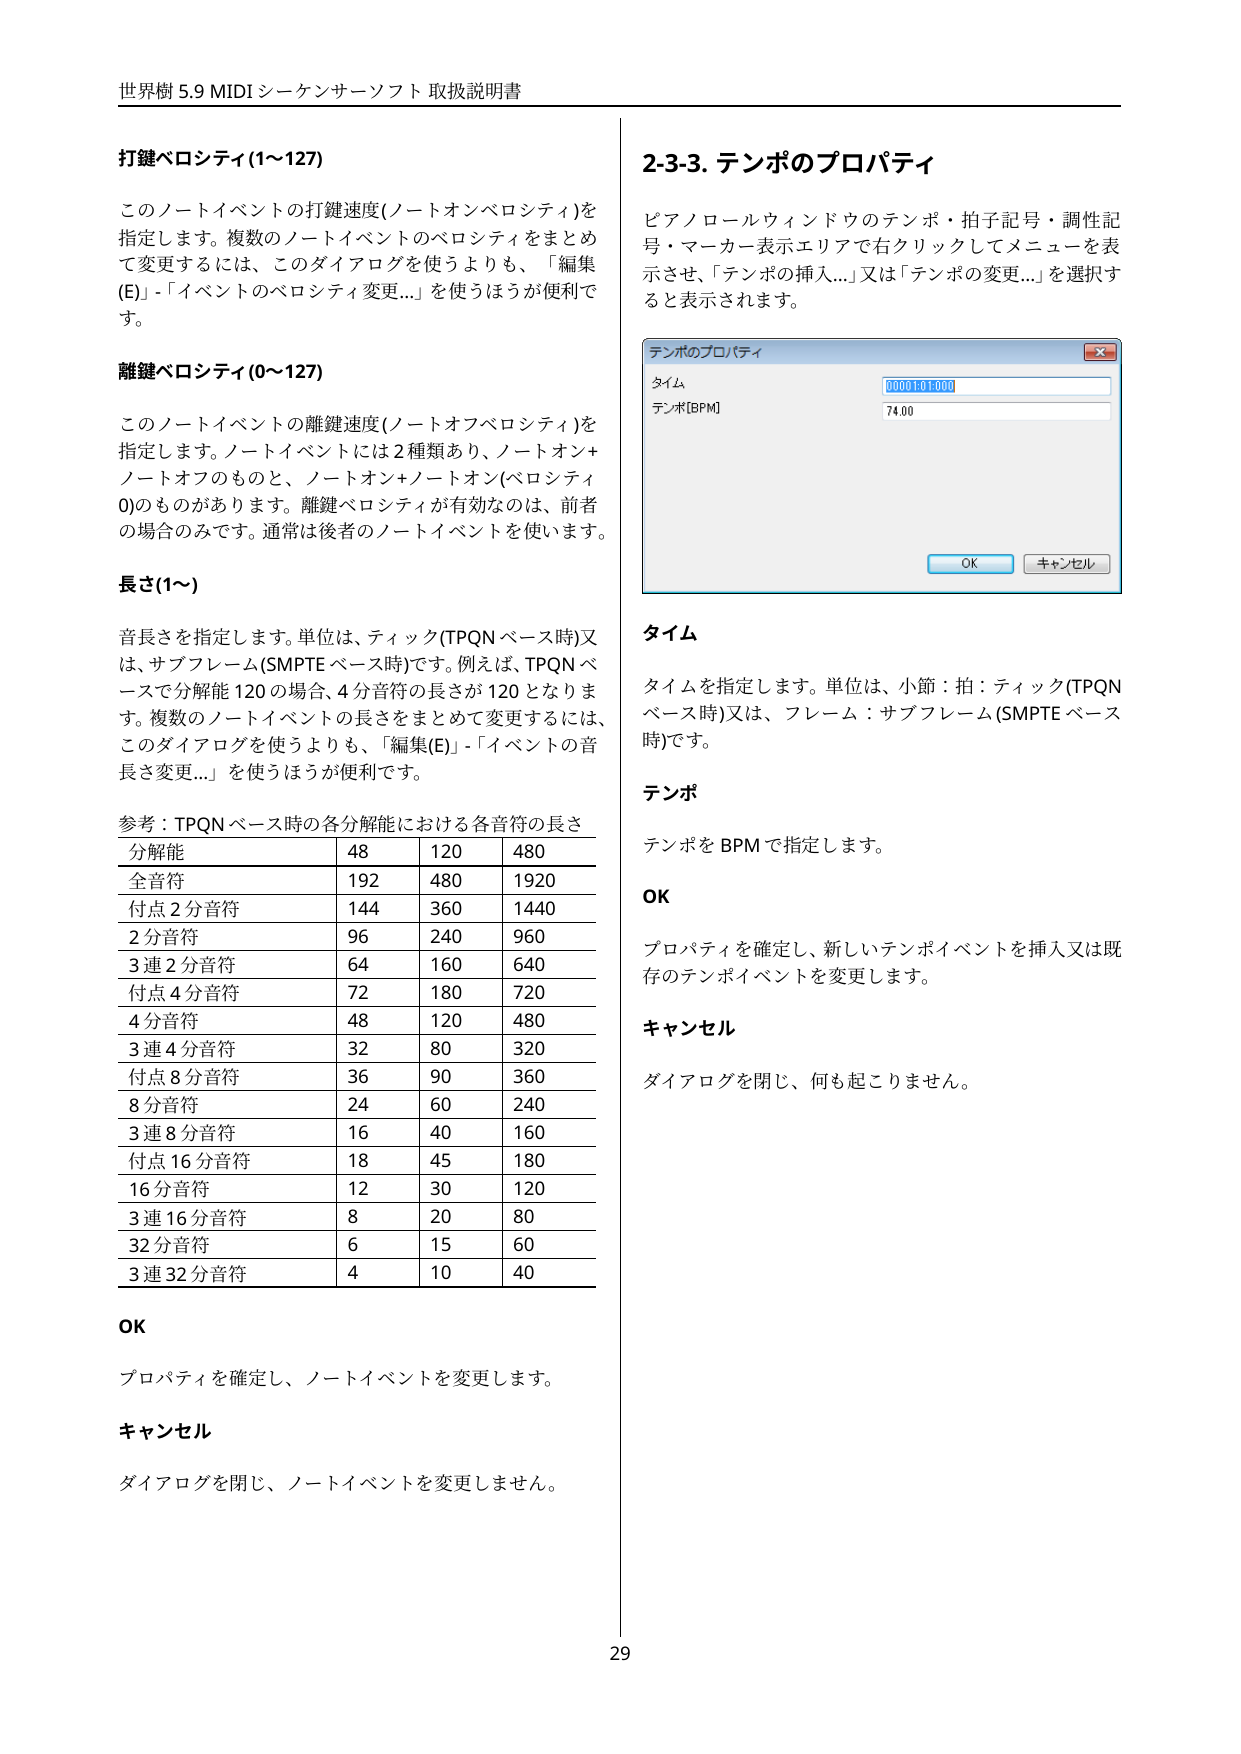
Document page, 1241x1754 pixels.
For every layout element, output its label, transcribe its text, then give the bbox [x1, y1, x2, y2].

table_cell 480 [503, 1007, 596, 1034]
table_cell 8分音符 [118, 1091, 336, 1118]
table_cell 90 [420, 1063, 502, 1090]
subtitle 2-3-3. テンポのプロパティ [642, 144, 1122, 180]
table_cell 240 [420, 923, 502, 950]
text キャンセル [118, 1416, 598, 1444]
text 音長さを指定します。単位は、ティック(TPQNベース時)又は、サブフレーム(SMPTEベース時)です。例えば、TPQNベースで分解能120の場合、4分音符の長さが120となります。複数のノートイベントの長さをまとめて変更するには、このダイアログを使うよりも、「編集(E)」-「イベントの音長さ変更...」を使うほうが便利です。 [118, 623, 598, 784]
table_header 48 [337, 838, 419, 865]
table_cell 36 [337, 1063, 419, 1090]
table_cell 10 [420, 1259, 502, 1286]
table_cell 32 [337, 1035, 419, 1062]
table_cell 480 [420, 867, 502, 894]
text テンポをBPMで指定します。 [642, 831, 1122, 858]
table_cell 48 [337, 1007, 419, 1034]
table_cell 640 [503, 951, 596, 978]
table_cell 30 [420, 1175, 502, 1202]
table_cell 1440 [503, 895, 596, 922]
table_cell 120 [503, 1175, 596, 1202]
table_cell 18 [337, 1147, 419, 1174]
text キャンセル [642, 1014, 1122, 1041]
table_cell 3連32分音符 [118, 1259, 336, 1286]
text 打鍵ベロシティ(1～127) [118, 144, 598, 171]
table_cell 144 [337, 895, 419, 922]
text ダイアログを閉じ、ノートイベントを変更しません。 [118, 1469, 598, 1496]
table_cell 64 [337, 951, 419, 978]
table_cell 40 [420, 1119, 502, 1146]
text テンポ [642, 778, 1122, 805]
table_cell 360 [420, 895, 502, 922]
table_cell 付点4分音符 [118, 979, 336, 1006]
table_cell 192 [337, 867, 419, 894]
table_cell 付点16分音符 [118, 1147, 336, 1174]
table_cell 16 [337, 1119, 419, 1146]
table_cell 2分音符 [118, 923, 336, 950]
picture [642, 338, 1122, 594]
table_cell 160 [420, 951, 502, 978]
table_cell 60 [420, 1091, 502, 1118]
table_cell 1920 [503, 867, 596, 894]
table_cell 40 [503, 1259, 596, 1286]
table_cell 全音符 [118, 867, 336, 894]
table_header 120 [420, 838, 502, 865]
table_cell 960 [503, 923, 596, 950]
table_cell 180 [503, 1147, 596, 1174]
table_cell 32分音符 [118, 1231, 336, 1258]
table_cell 72 [337, 979, 419, 1006]
table_cell 付点8分音符 [118, 1063, 336, 1090]
table_header 分解能 [118, 838, 336, 865]
table_cell 3連2分音符 [118, 951, 336, 978]
table_cell 80 [420, 1035, 502, 1062]
table_cell 160 [503, 1119, 596, 1146]
table_cell 3連16分音符 [118, 1203, 336, 1230]
table_cell 180 [420, 979, 502, 1006]
text OK [118, 1313, 598, 1338]
table_header 480 [503, 838, 596, 865]
table_cell 付点2分音符 [118, 895, 336, 922]
table_cell 240 [503, 1091, 596, 1118]
table_cell 24 [337, 1091, 419, 1118]
text プロパティを確定し、ノートイベントを変更します。 [118, 1364, 598, 1391]
table_cell 16分音符 [118, 1175, 336, 1202]
table_cell 60 [503, 1231, 596, 1258]
text プロパティを確定し、新しいテンポイベントを挿入又は既存のテンポイベントを変更します。 [642, 934, 1122, 988]
table_cell 80 [503, 1203, 596, 1230]
table_cell 120 [420, 1007, 502, 1034]
table_cell 8 [337, 1203, 419, 1230]
table_cell 4分音符 [118, 1007, 336, 1034]
text ピアノロールウィンドウのテンポ・拍子記号・調性記号・マーカー表示エリアで右クリックしてメニューを表示させ、「テンポの挿入...」又は「テンポの変更...」を選択すると表示されます。 [642, 205, 1122, 313]
table_cell 3連4分音符 [118, 1035, 336, 1062]
text OK [642, 883, 1122, 909]
text タイムを指定します。単位は、小節：拍：ティック(TPQNベース時)又は、フレーム：サブフレーム(SMPTEベース時)です。 [642, 672, 1122, 753]
table_cell 96 [337, 923, 419, 950]
table_cell 15 [420, 1231, 502, 1258]
text ダイアログを閉じ、何も起こりません。 [642, 1067, 1122, 1094]
text タイム [642, 619, 1122, 646]
table_cell 4 [337, 1259, 419, 1286]
table_cell 360 [503, 1063, 596, 1090]
table_cell 720 [503, 979, 596, 1006]
table_cell 12 [337, 1175, 419, 1202]
text 参考：TPQNベース時の各分解能における各音符の長さ [118, 810, 598, 837]
text 長さ(1～) [118, 570, 598, 597]
text このノートイベントの離鍵速度(ノートオフベロシティ)を指定します。ノートイベントには2種類あり、ノートオン+ノートオフのものと、ノートオン+ノートオン(ベロシティ0)のものがあります。離鍵ベロシティが有効なのは、前者の場合のみです。通常は後者のノートイベントを使います。 [118, 409, 598, 544]
table_cell 6 [337, 1231, 419, 1258]
table_cell 20 [420, 1203, 502, 1230]
table_cell 3連8分音符 [118, 1119, 336, 1146]
text このノートイベントの打鍵速度(ノートオンベロシティ)を指定します。複数のノートイベントのベロシティをまとめて変更するには、このダイアログを使うよりも、「編集(E)」-「イベントのベロシティ変更...」を使うほうが便利です。 [118, 196, 598, 331]
text 離鍵ベロシティ(0～127) [118, 357, 598, 384]
table_cell 320 [503, 1035, 596, 1062]
table_cell 45 [420, 1147, 502, 1174]
